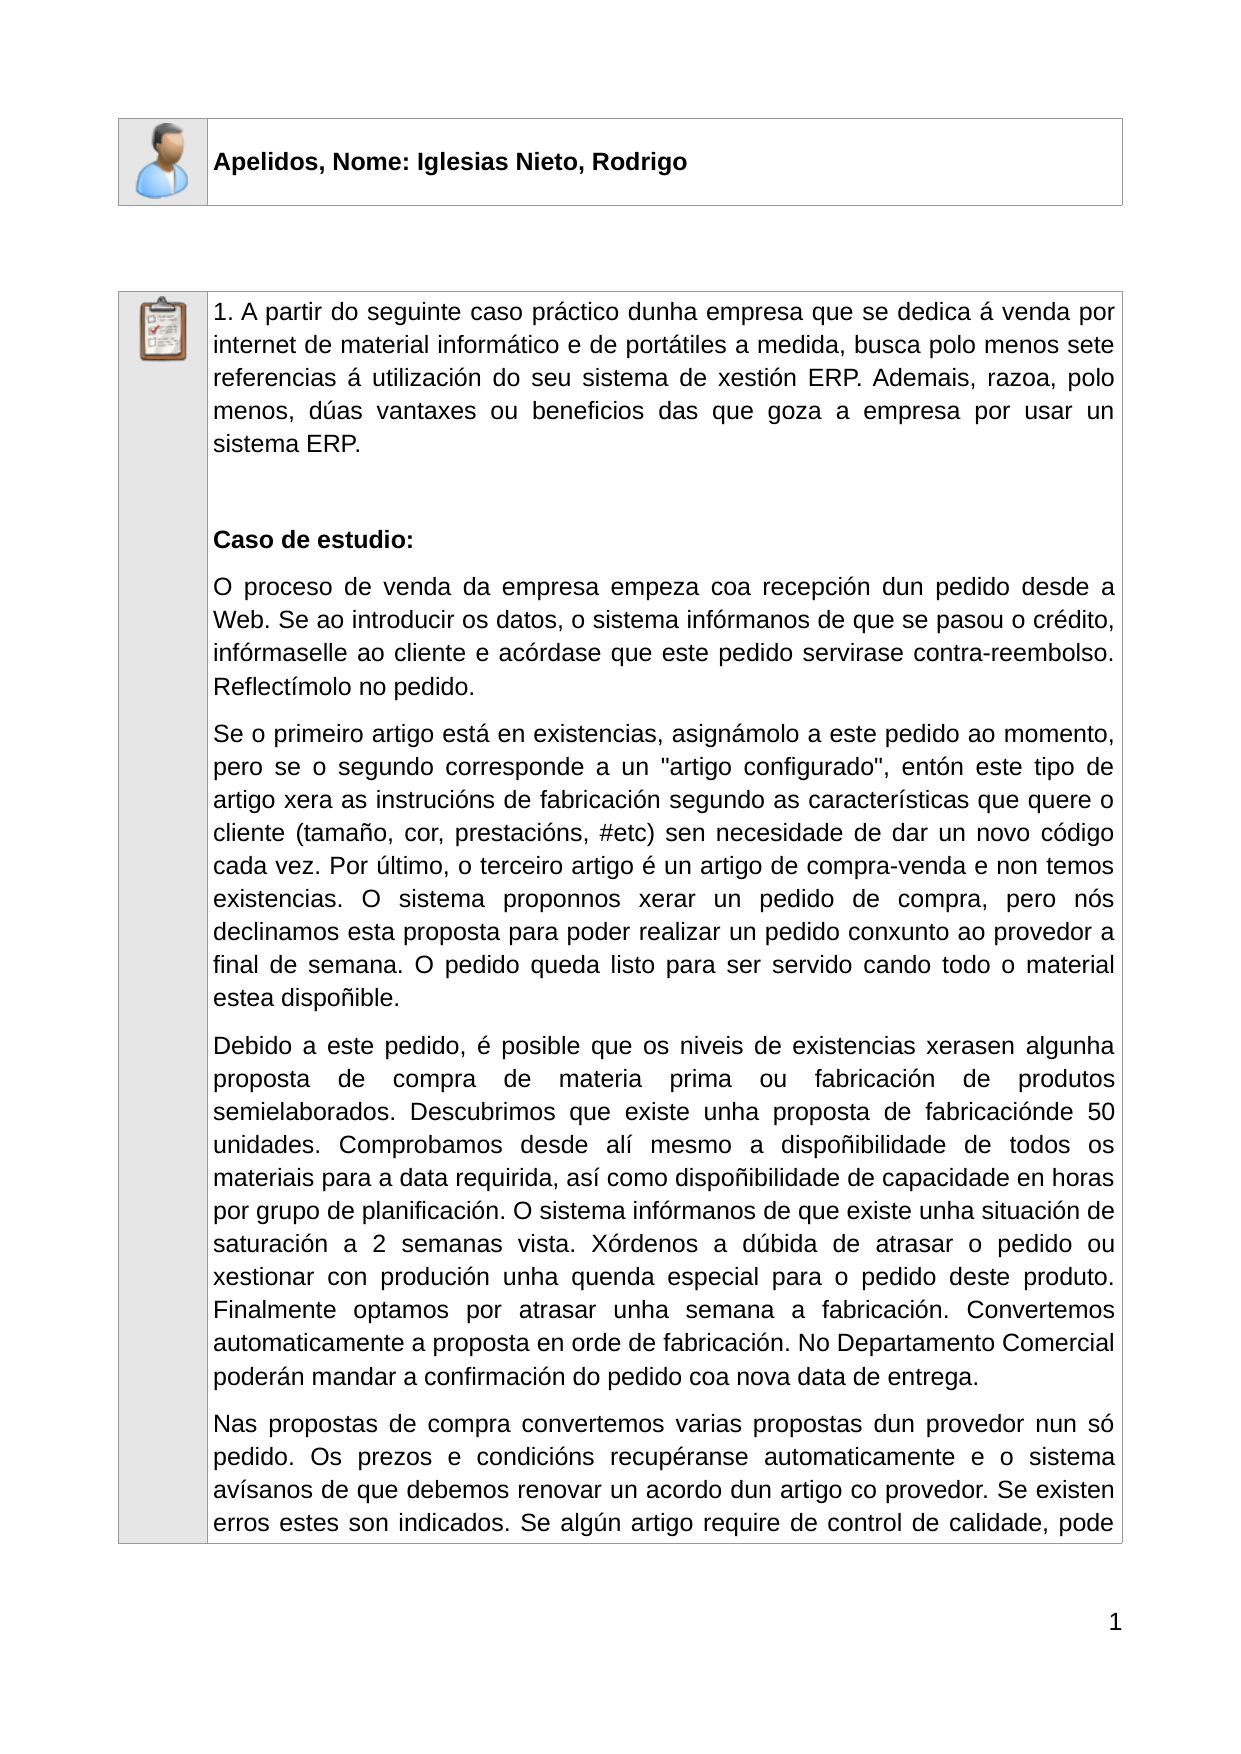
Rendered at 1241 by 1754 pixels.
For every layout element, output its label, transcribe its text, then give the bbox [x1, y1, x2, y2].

table_header [119, 119, 207, 205]
picture [125, 123, 201, 199]
table_header 1. A partir do seguinte caso práctico dunha empresa que se dedica á venda por internet de material informático e de portátiles a medida, busca polo menos sete referencias á utilización do seu sistema de xestión ERP. Ademais, razoa, polo menos, dúas vantaxes ou beneficios das que goza a empresa por usar un sistema ERP. Caso de estudio: O proceso de venda da empresa empeza coa recepción dun pedido desde a Web. Se ao introducir os datos, o sistema infórmanos de que se pasou o crédito, infórmaselle ao cliente e acórdase que este pedido servirase contra-reembolso. Reflectímolo no pedido. Se o primeiro artigo está en existencias, asignámolo a este pedido ao momento, pero se o segundo corresponde a un "artigo configurado", entón este tipo de artigo xera as instrucións de fabricación segundo as características que quere o cliente (tamaño, cor, prestacións, #etc) sen necesidade de dar un novo código cada vez. Por último, o terceiro artigo é un artigo de compra-venda e non temos existencias. O sistema proponnos xerar un pedido de compra, pero nós declinamos esta proposta para poder realizar un pedido conxunto ao provedor a final de semana. O pedido queda listo para ser servido cando todo o material estea dispoñible. Debido a este pedido, é posible que os niveis de existencias xerasen algunha proposta de compra de materia prima ou fabricación de produtos semielaborados. Descubrimos que existe unha proposta de fabricaciónde 50 unidades. Comprobamos desde alí mesmo a dispoñibilidade de todos os materiais para a data requirida, así como dispoñibilidade de capacidade en horas por grupo de planificación. O sistema infórmanos de que existe unha situación de saturación a 2 semanas vista. Xórdenos a dúbida de atrasar o pedido ou xestionar con produción unha quenda especial para o pedido deste produto. Finalmente optamos por atrasar unha semana a fabricación. Convertemos automaticamente a proposta en orde de fabricación. No Departamento Comercial poderán mandar a confirmación do pedido coa nova data de entrega. Nas propostas de compra convertemos varias propostas dun provedor nun só pedido. Os prezos e condicións recupéranse automaticamente e o sistema avísanos de que debemos renovar un acordo dun artigo co provedor. Se existen erros estes son indicados. Se algún artigo require de control de calidade, pode [208, 292, 1122, 1543]
table_header Apelidos, Nome: Iglesias Nieto, Rodrigo [208, 119, 1122, 205]
picture [130, 296, 195, 362]
table_header [119, 292, 207, 1543]
